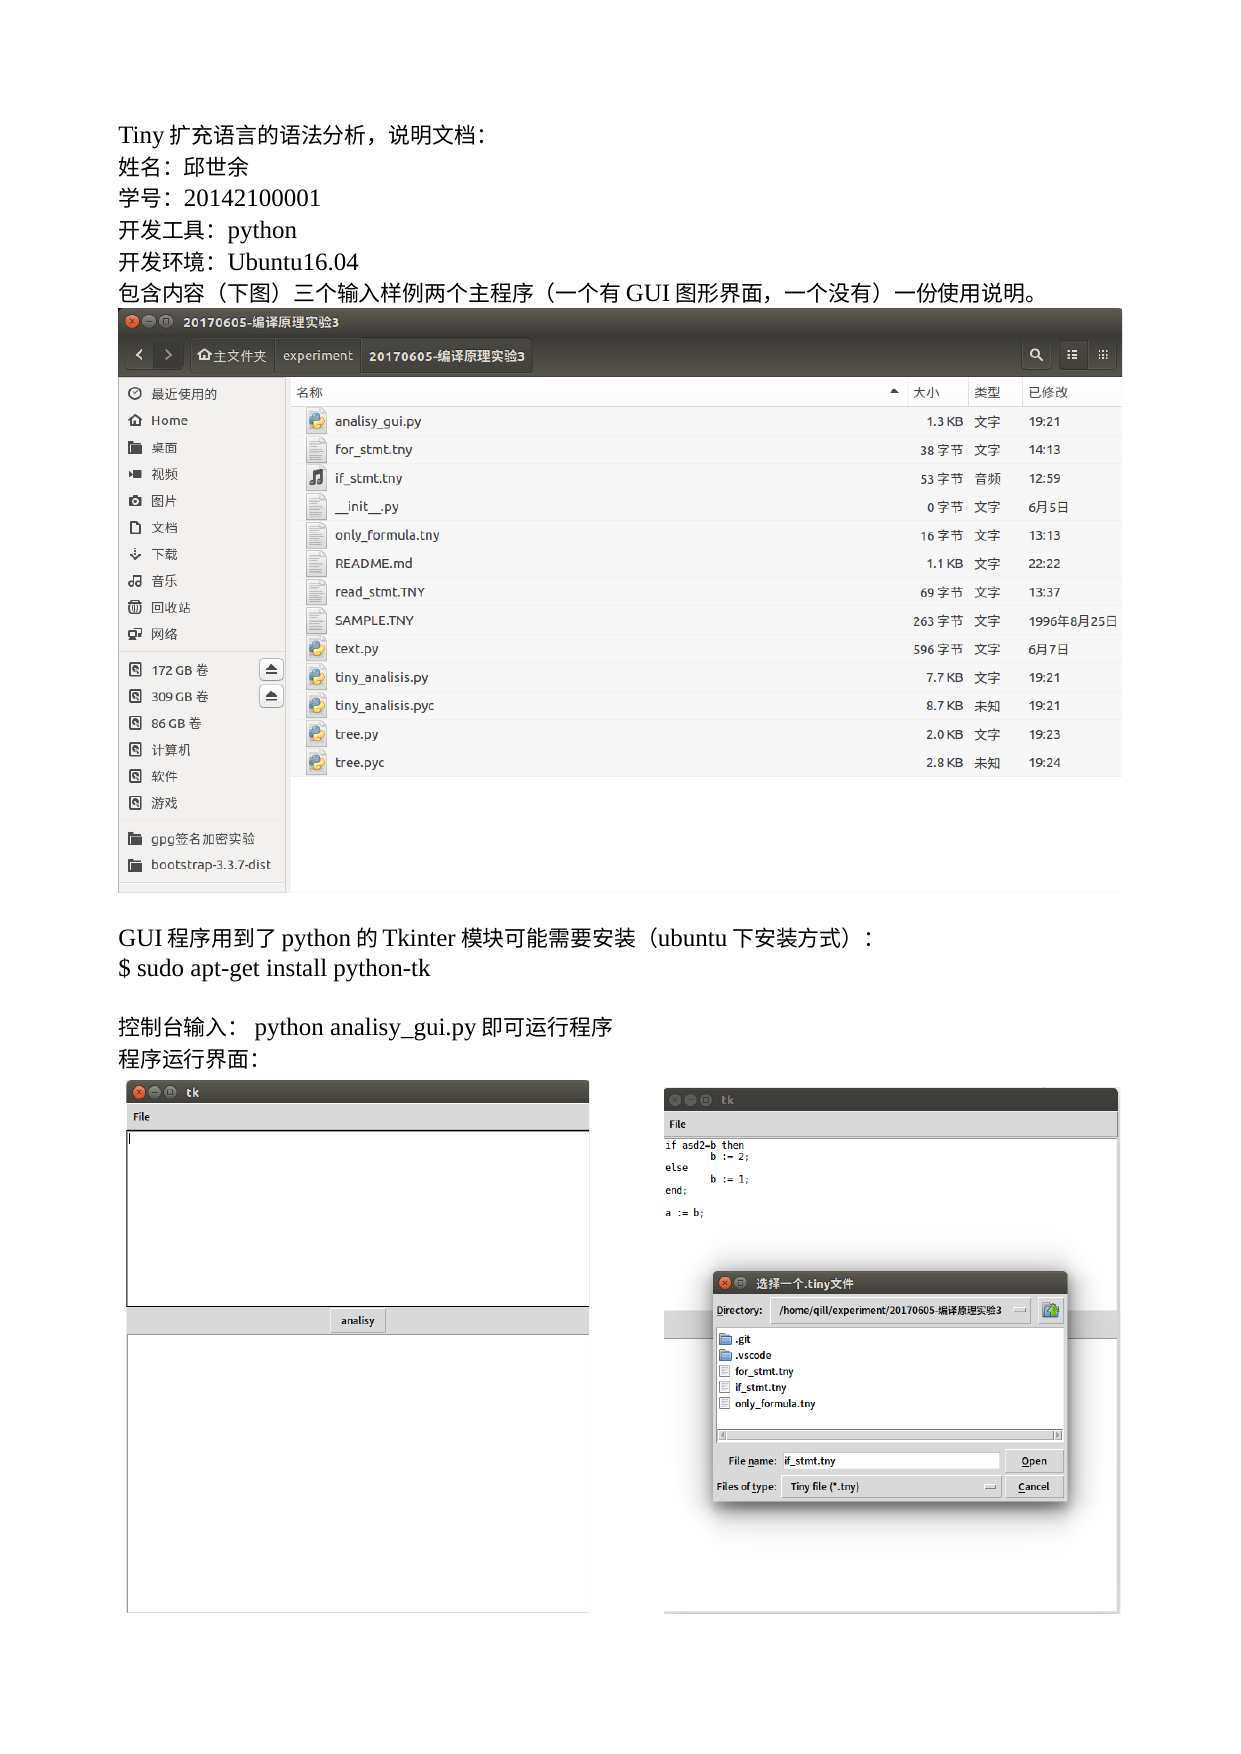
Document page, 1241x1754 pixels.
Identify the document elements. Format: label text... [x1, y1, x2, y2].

text 包含内容（下图）三个输入样例两个主程序（一个有GUI图形界面，一个没有）一份使用说明。 [118, 276, 1122, 308]
picture [126, 1080, 590, 1613]
text 姓名：邱世余 [118, 150, 1122, 181]
text GUI程序用到了python的Tkinter模块可能需要安装（ubuntu下安装方式）： [118, 921, 1122, 953]
text $ sudo apt-get install python-tk [118, 953, 1122, 981]
picture [118, 308, 1123, 893]
text 控制台输入： python analisy_gui.py即可运行程序 [118, 1010, 1122, 1042]
text 学号：20142100001 [118, 181, 1122, 213]
text 程序运行界面： [118, 1042, 1122, 1073]
picture [664, 1087, 1121, 1614]
text 开发工具：python [118, 213, 1122, 245]
text Tiny扩充语言的语法分析，说明文档： [118, 118, 1122, 150]
text 开发环境：Ubuntu16.04 [118, 245, 1122, 276]
